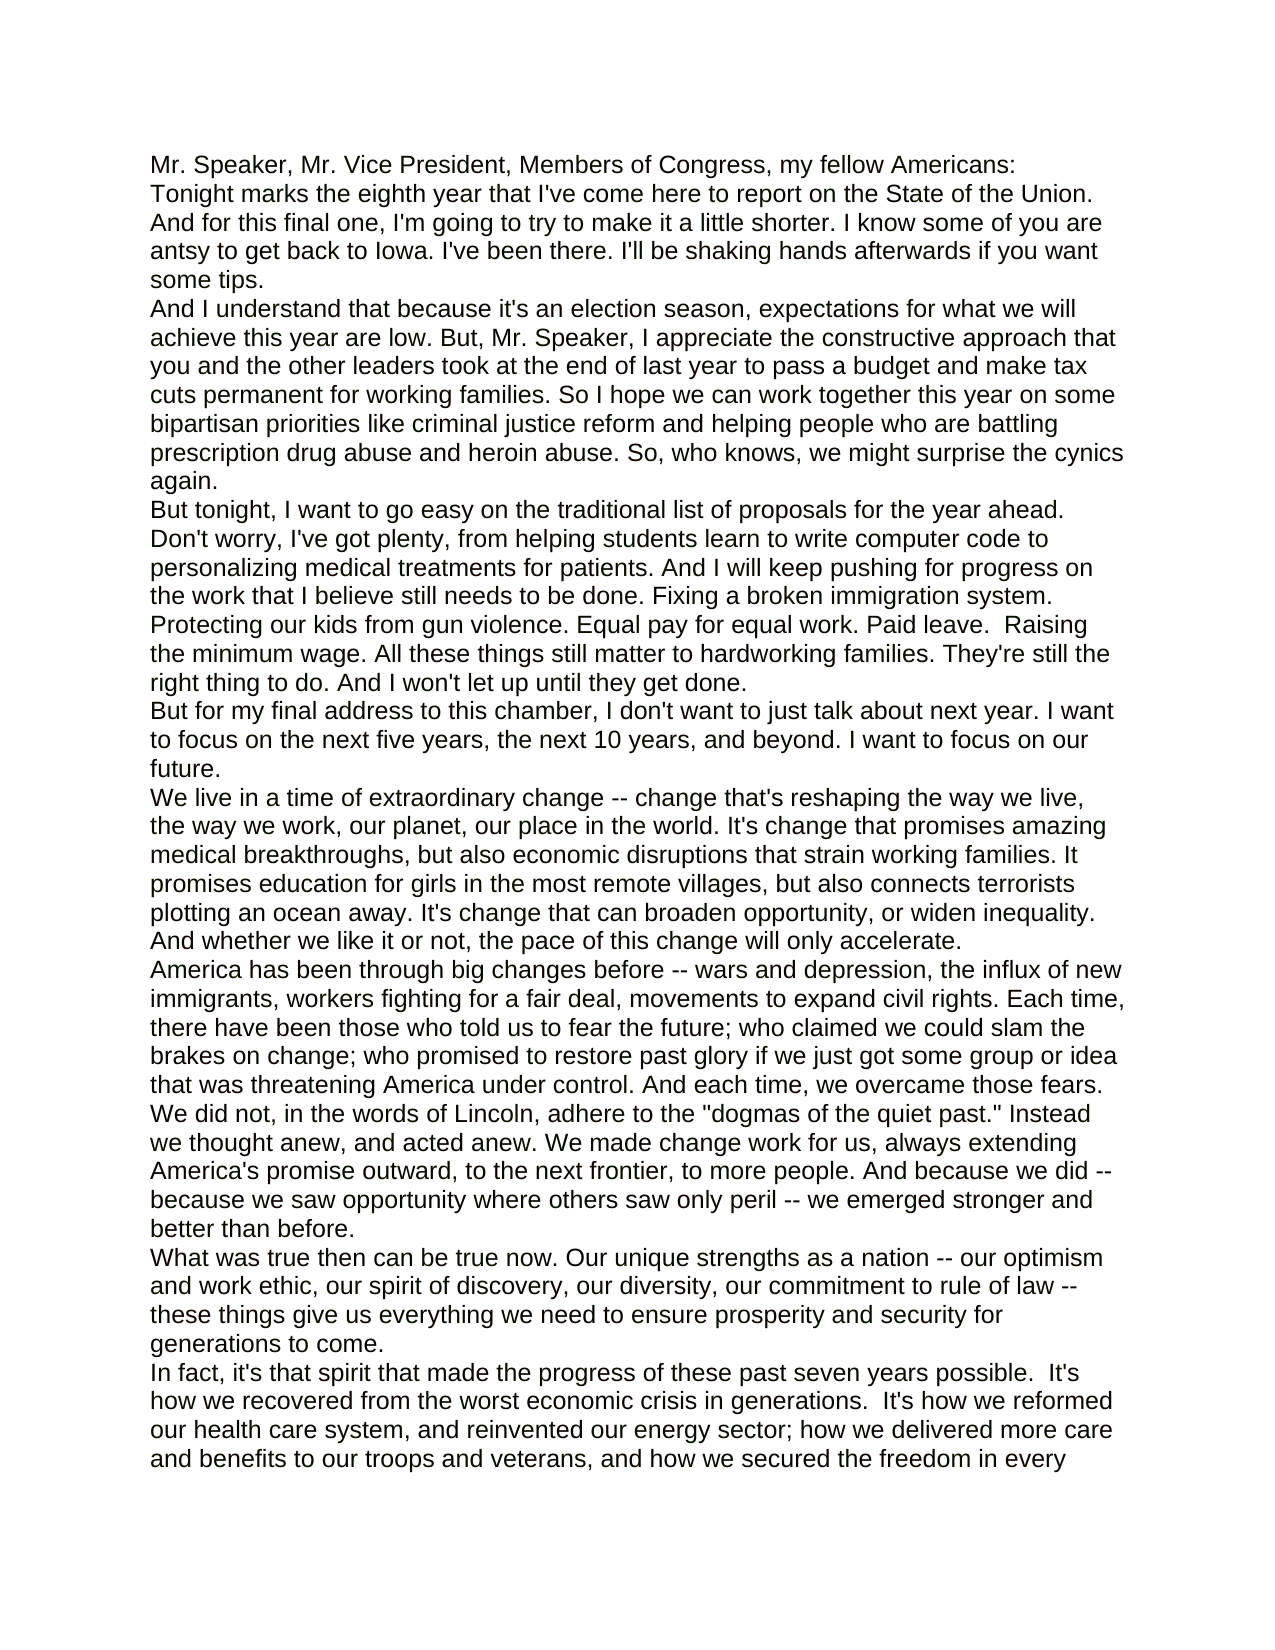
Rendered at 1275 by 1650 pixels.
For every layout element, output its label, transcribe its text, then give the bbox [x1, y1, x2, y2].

text And I understand that because it's an election season, expectations for what we will achieve this year are low. But, Mr. Speaker, I appreciate the constructive approach that you and the other leaders took at the end of last year to pass a budget and make tax cuts permanent for working families. So I hope we can work together this year on some bipartisan priorities like criminal justice reform and helping people who are battling prescription drug abuse and heroin abuse. So, who knows, we might surprise the cynics again. [150, 294, 1125, 495]
text America has been through big changes before -- wars and depression, the influx of new immigrants, workers fighting for a fair deal, movements to expand civil rights. Each time, there have been those who told us to fear the future; who claimed we could slam the brakes on change; who promised to restore past glory if we just got some group or idea that was threatening America under control. And each time, we overcame those fears. We did not, in the words of Lincoln, adhere to the "dogmas of the quiet past." Instead we thought anew, and acted anew. We made change work for us, always extending America's promise outward, to the next frontier, to more people. And because we did -- because we saw opportunity where others saw only peril -- we emerged stronger and better than before. [150, 955, 1125, 1242]
text In fact, it's that spirit that made the progress of these past seven years possible. It's how we recovered from the worst economic crisis in generations. It's how we reformed our health care system, and reinvented our energy sector; how we delivered more care and benefits to our troops and veterans, and how we secured the freedom in every [150, 1357, 1125, 1472]
text But for my final address to this chamber, I don't want to just talk about next year. I want to focus on the next five years, the next 10 years, and beyond. I want to focus on our future. [150, 696, 1125, 782]
text Mr. Speaker, Mr. Vice President, Members of Congress, my fellow Americans: [150, 150, 1125, 179]
text We live in a time of extraordinary change -- change that's reshaping the way we live, the way we work, our planet, our place in the world. It's change that promises amazing medical breakthroughs, but also economic disruptions that strain working families. It promises education for girls in the most remote villages, but also connects terrorists plotting an ocean away. It's change that can broaden opportunity, or widen inequality. And whether we like it or not, the pace of this change will only accelerate. [150, 782, 1125, 955]
text Tonight marks the eighth year that I've come here to report on the State of the Union. And for this final one, I'm going to try to make it a little shorter. I know some of you are antsy to get back to Iowa. I've been there. I'll be shaking hands afterwards if you want some tips. [150, 179, 1125, 294]
text But tonight, I want to go easy on the traditional list of proposals for the year ahead. Don't worry, I've got plenty, from helping students learn to write computer code to personalizing medical treatments for patients. And I will keep pushing for progress on the work that I believe still needs to be done. Fixing a broken immigration system. Protecting our kids from gun violence. Equal pay for equal work. Paid leave. Raising the minimum wage. All these things still matter to hardworking families. They're still the right thing to do. And I won't let up until they get done. [150, 495, 1125, 696]
text What was true then can be true now. Our unique strengths as a nation -- our optimism and work ethic, our spirit of discovery, our diversity, our commitment to rule of law -- these things give us everything we need to ensure prosperity and security for generations to come. [150, 1242, 1125, 1357]
